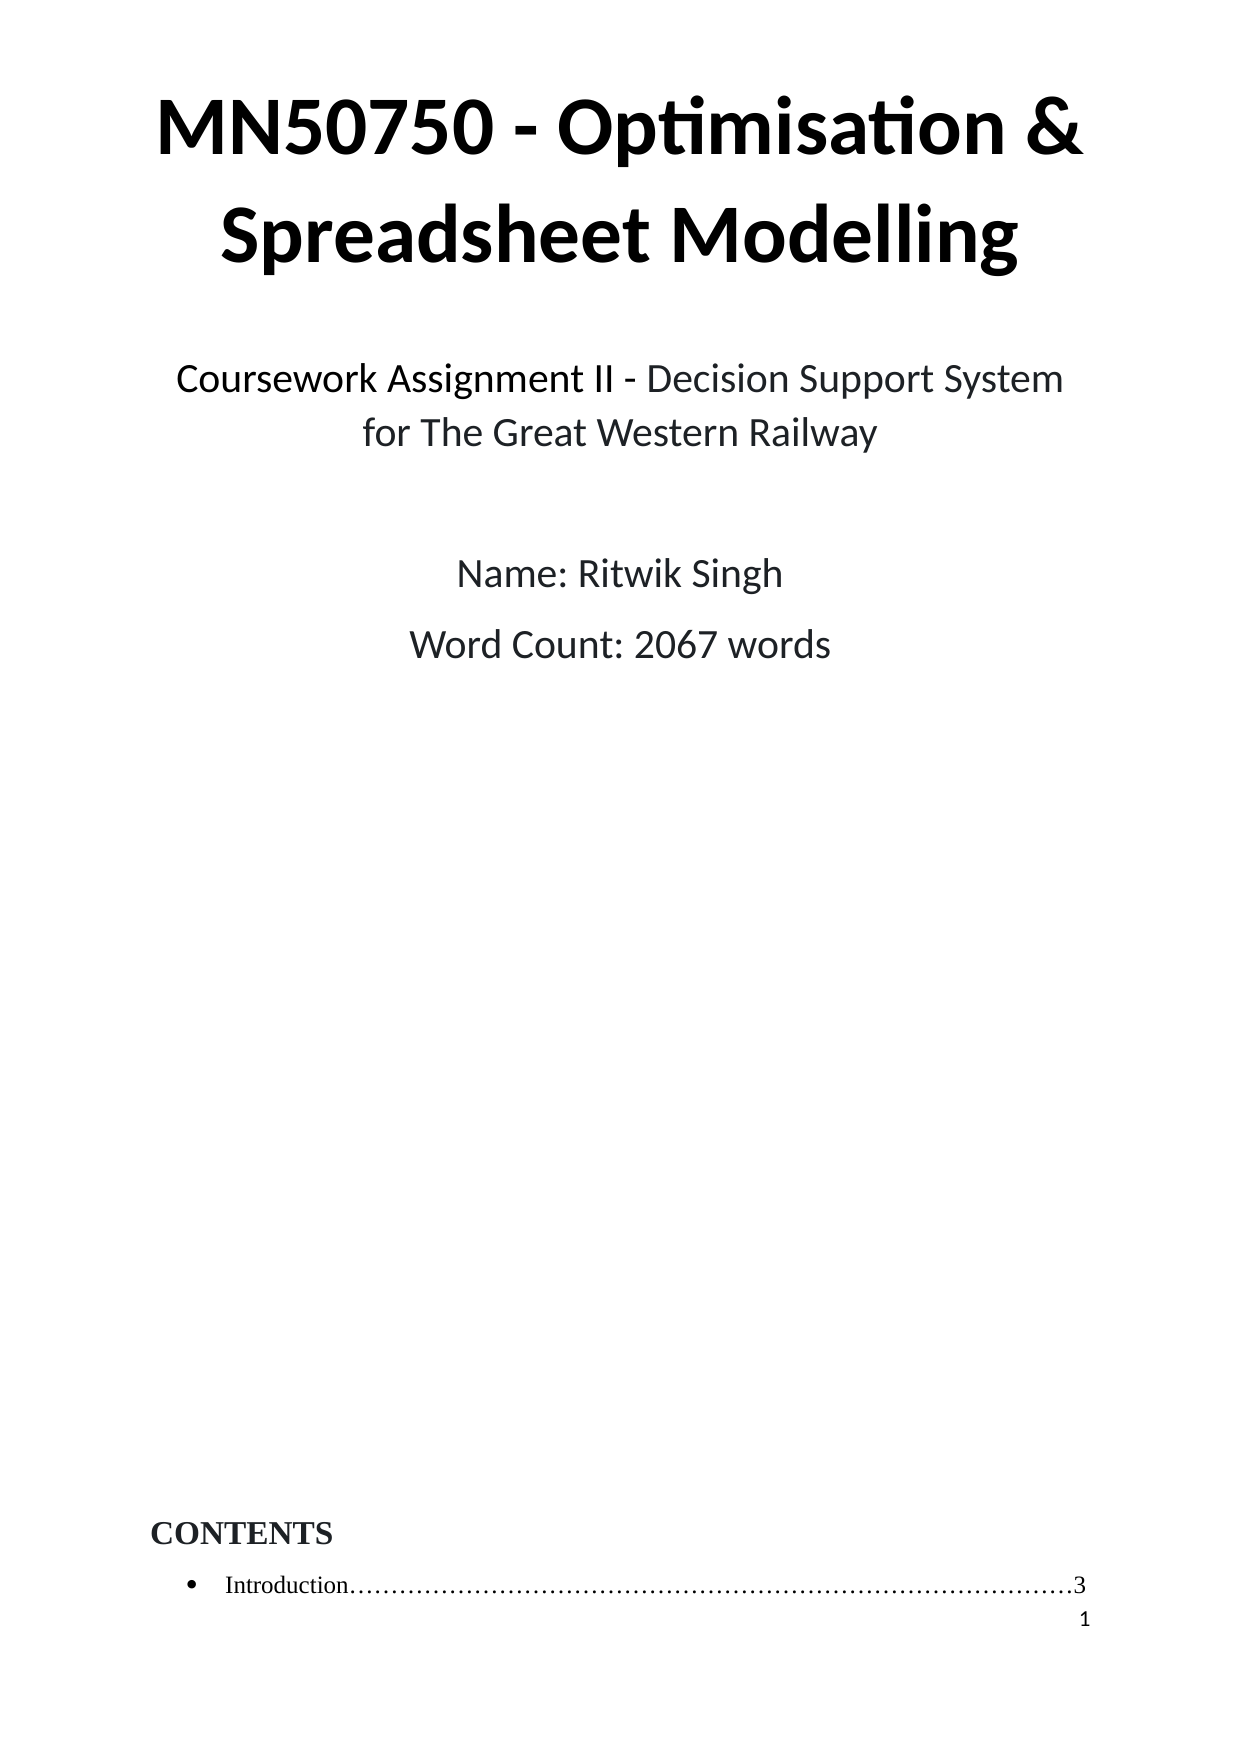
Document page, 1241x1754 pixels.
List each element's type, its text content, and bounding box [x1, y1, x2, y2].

list Introduction……………………………………………………………………………3 [187, 1570, 1090, 1599]
text Coursework Assignment II - Decision Support System for The Great Western Railway [150, 352, 1090, 457]
text MN50750 - Optimisation & Spreadsheet Modelling [150, 74, 1090, 283]
text CONTENTS [150, 1513, 1090, 1551]
text Word Count: 2067 words [150, 618, 1090, 669]
text Name: Ritwik Singh [150, 547, 1090, 598]
